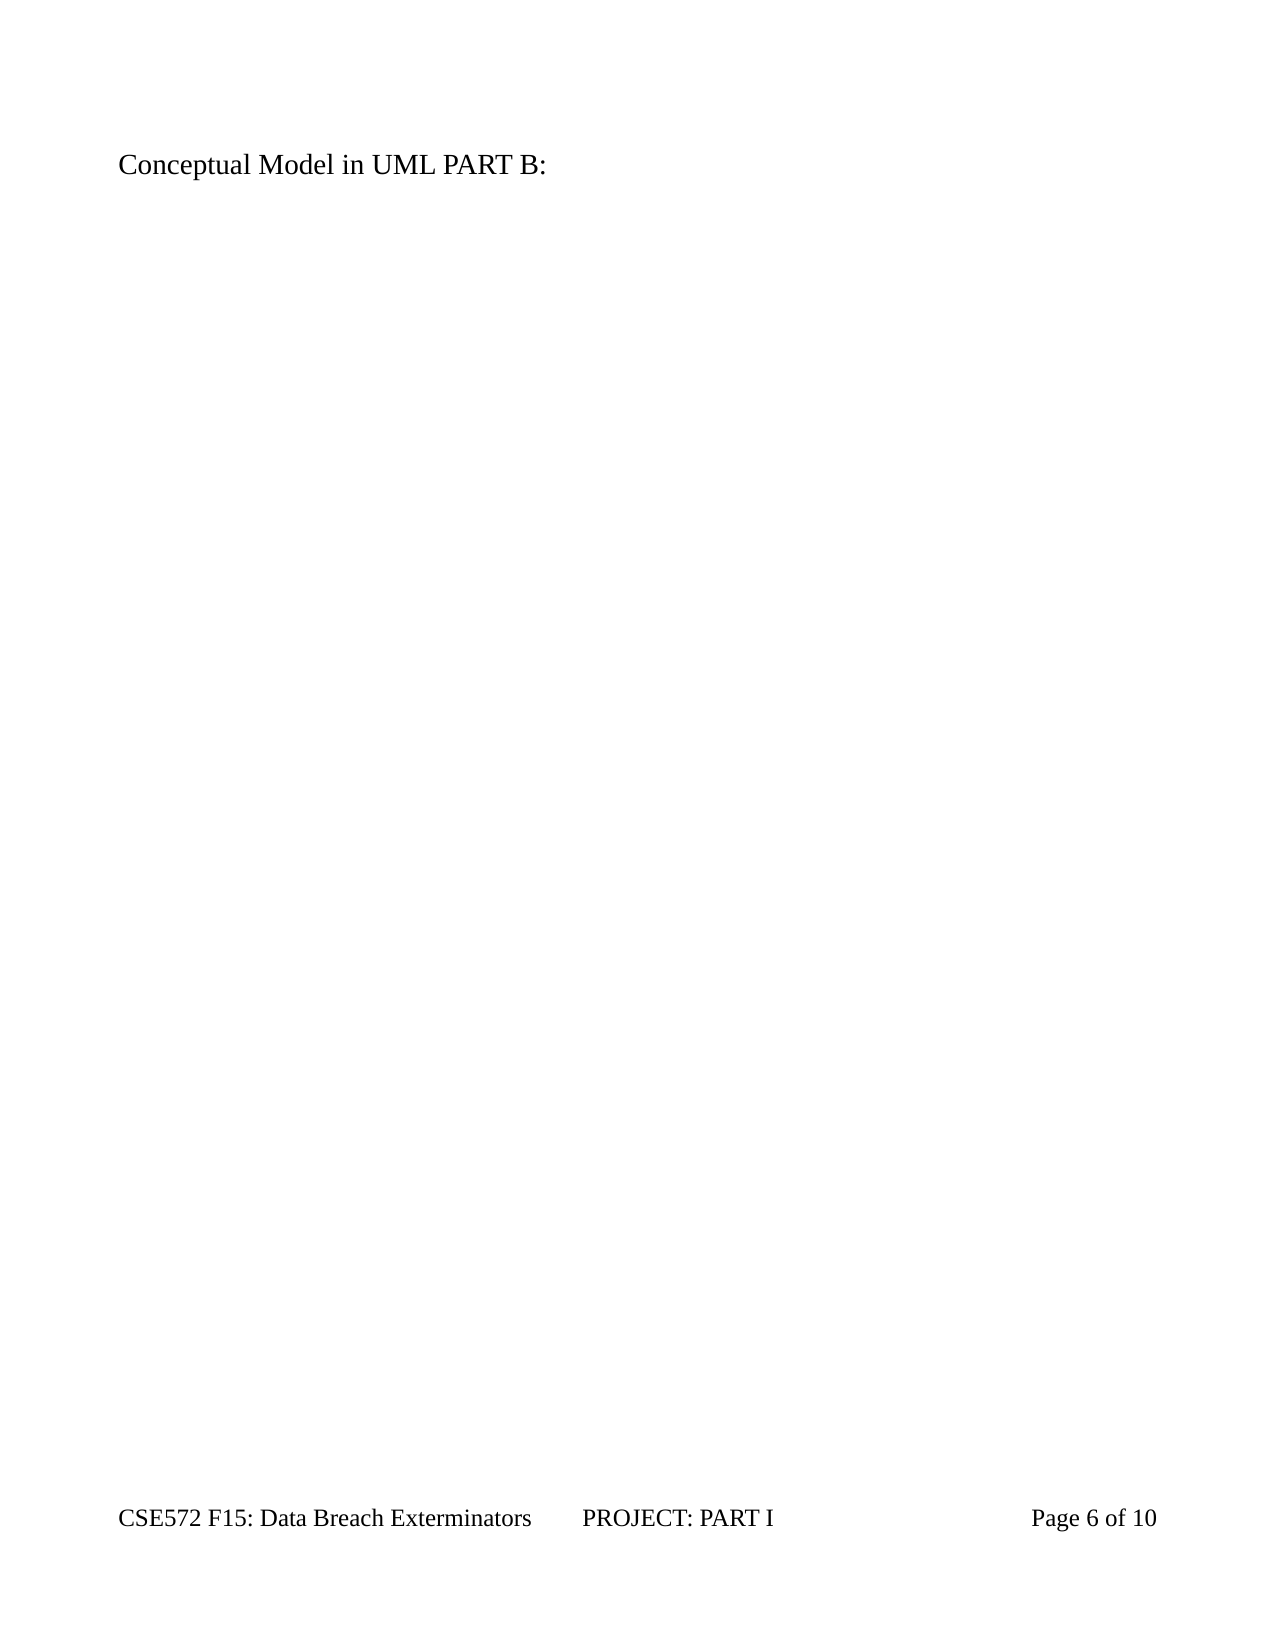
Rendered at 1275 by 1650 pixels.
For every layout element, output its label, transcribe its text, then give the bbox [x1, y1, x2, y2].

text Conceptual Model in UML PART B: [118, 147, 1157, 180]
